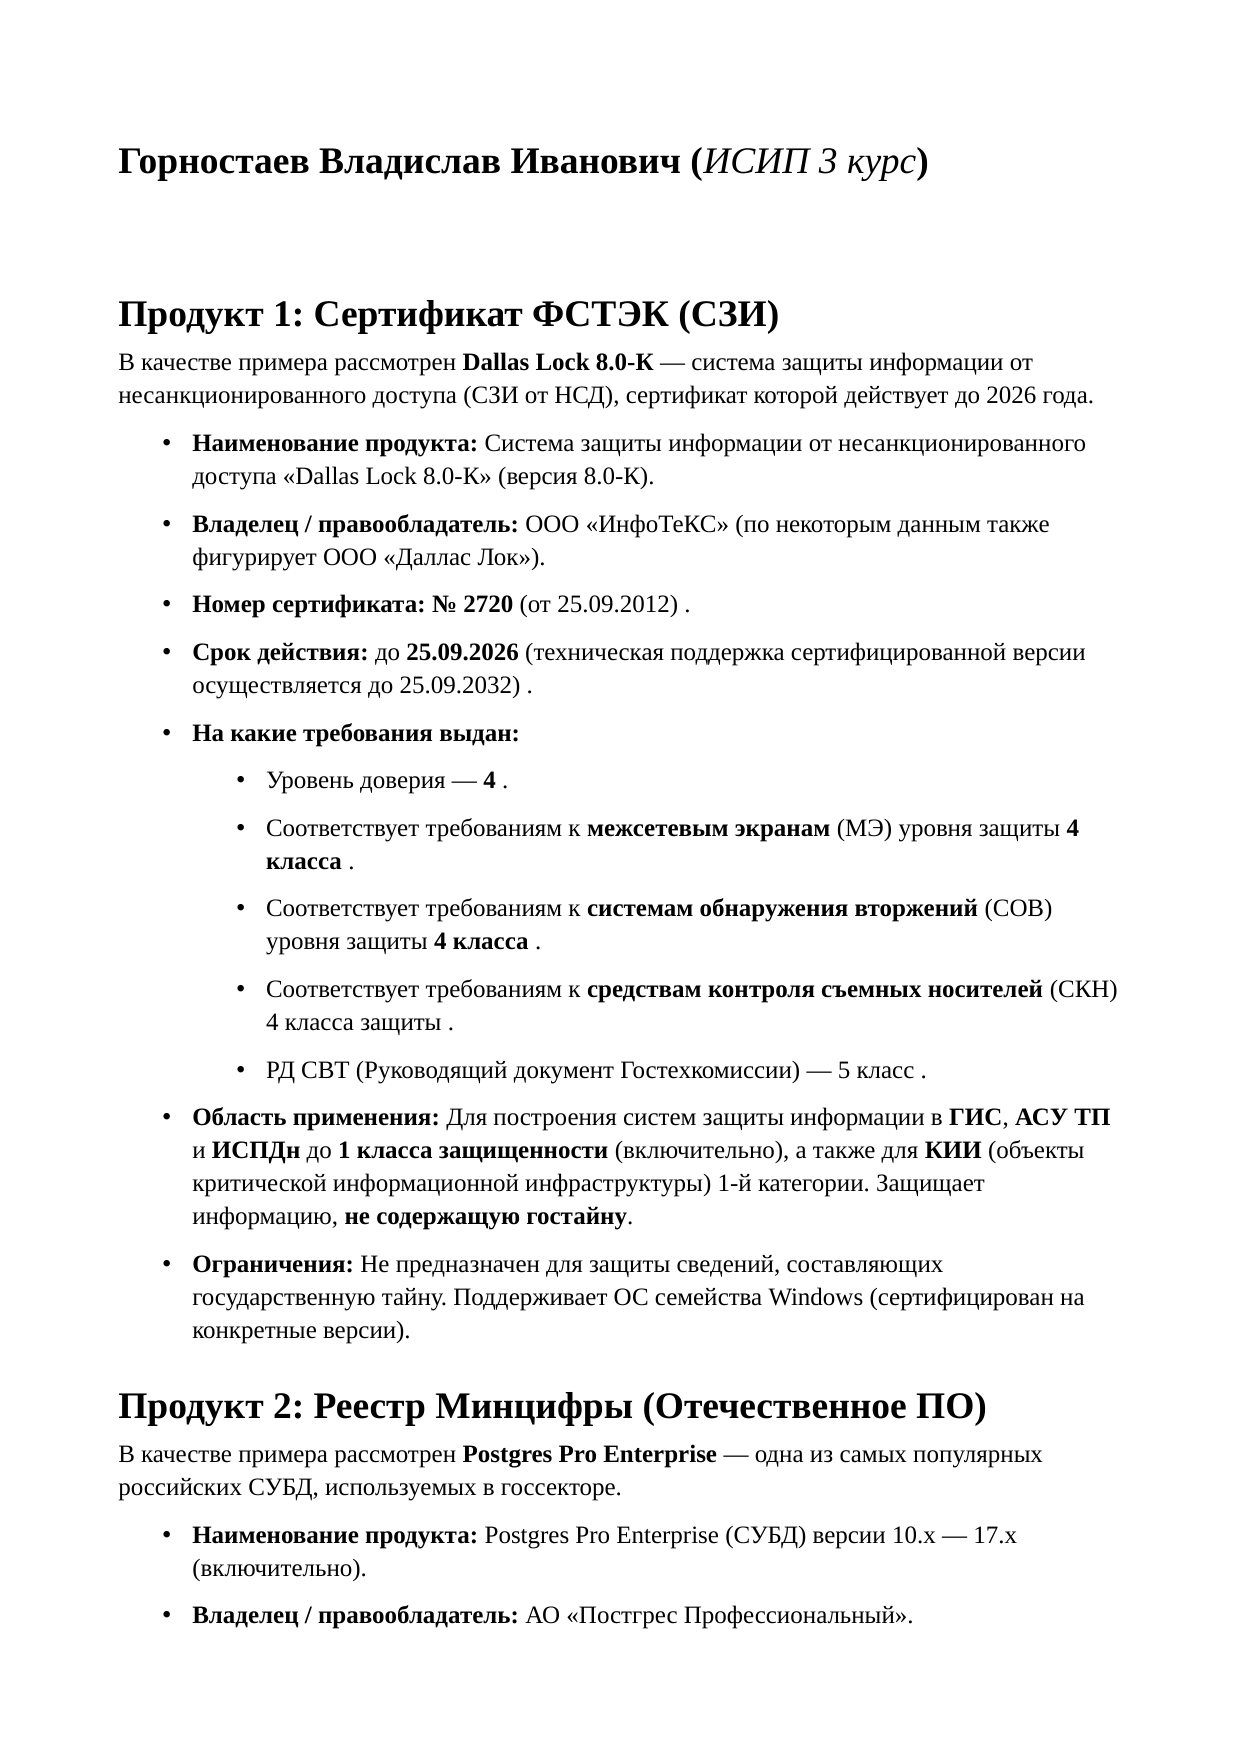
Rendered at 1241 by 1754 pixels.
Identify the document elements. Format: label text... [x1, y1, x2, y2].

text В качестве примера рассмотрен Dallas Lock 8.0-К — система защиты информации от несанкционированного доступа (СЗИ от НСД), сертификат которой действует до 2026 года. [118, 347, 1122, 409]
list Номер сертификата: № 2720 (от 25.09.2012) . [162, 589, 1122, 618]
list Соответствует требованиям к системам обнаружения вторжений (СОВ) уровня защиты 4 класса . [236, 893, 1122, 955]
text В качестве примера рассмотрен Postgres Pro Enterprise — одна из самых популярных российских СУБД, используемых в госсекторе. [118, 1439, 1122, 1501]
list РД СВТ (Руководящий документ Гостехкомиссии) — 5 класс . [236, 1055, 1122, 1083]
list Владелец / правообладатель: АО «Постгрес Профессиональный». [162, 1600, 1122, 1629]
list Ограничения: Не предназначен для защиты сведений, составляющих государственную тайну. Поддерживает ОС семейства Windows (сертифицирован на конкретные версии). [162, 1249, 1122, 1344]
list Соответствует требованиям к средствам контроля съемных носителей (СКН) 4 класса защиты . [236, 974, 1122, 1036]
list Соответствует требованиям к межсетевым экранам (МЭ) уровня защиты 4 класса . [236, 813, 1122, 874]
list Наименование продукта: Postgres Pro Enterprise (СУБД) версии 10.x — 17.x (включительно). [162, 1520, 1122, 1581]
list Наименование продукта: Система защиты информации от несанкционированного доступа «Dallas Lock 8.0-К» (версия 8.0-К). [162, 428, 1122, 490]
subtitle Продукт 2: Реестр Минцифры (Отечественное ПО) [118, 1383, 1122, 1427]
list Уровень доверия — 4 . [236, 765, 1122, 794]
subtitle Продукт 1: Сертификат ФСТЭК (СЗИ) [118, 292, 1122, 335]
list Срок действия: до 25.09.2026 (техническая поддержка сертифицированной версии осуществляется до 25.09.2032) . [162, 637, 1122, 699]
list На какие требования выдан: [162, 718, 1122, 746]
subtitle Горностаев Владислав Иванович (ИСИП 3 курс) [118, 139, 1122, 182]
list Область применения: Для построения систем защиты информации в ГИС, АСУ ТП и ИСПДн до 1 класса защищенности (включительно), а также для КИИ (объекты критической информационной инфраструктуры) 1-й категории. Защищает информацию, не содержащую гостайну. [162, 1102, 1122, 1230]
list Владелец / правообладатель: ООО «ИнфоТеКС» (по некоторым данным также фигурирует ООО «Даллас Лок»). [162, 509, 1122, 571]
